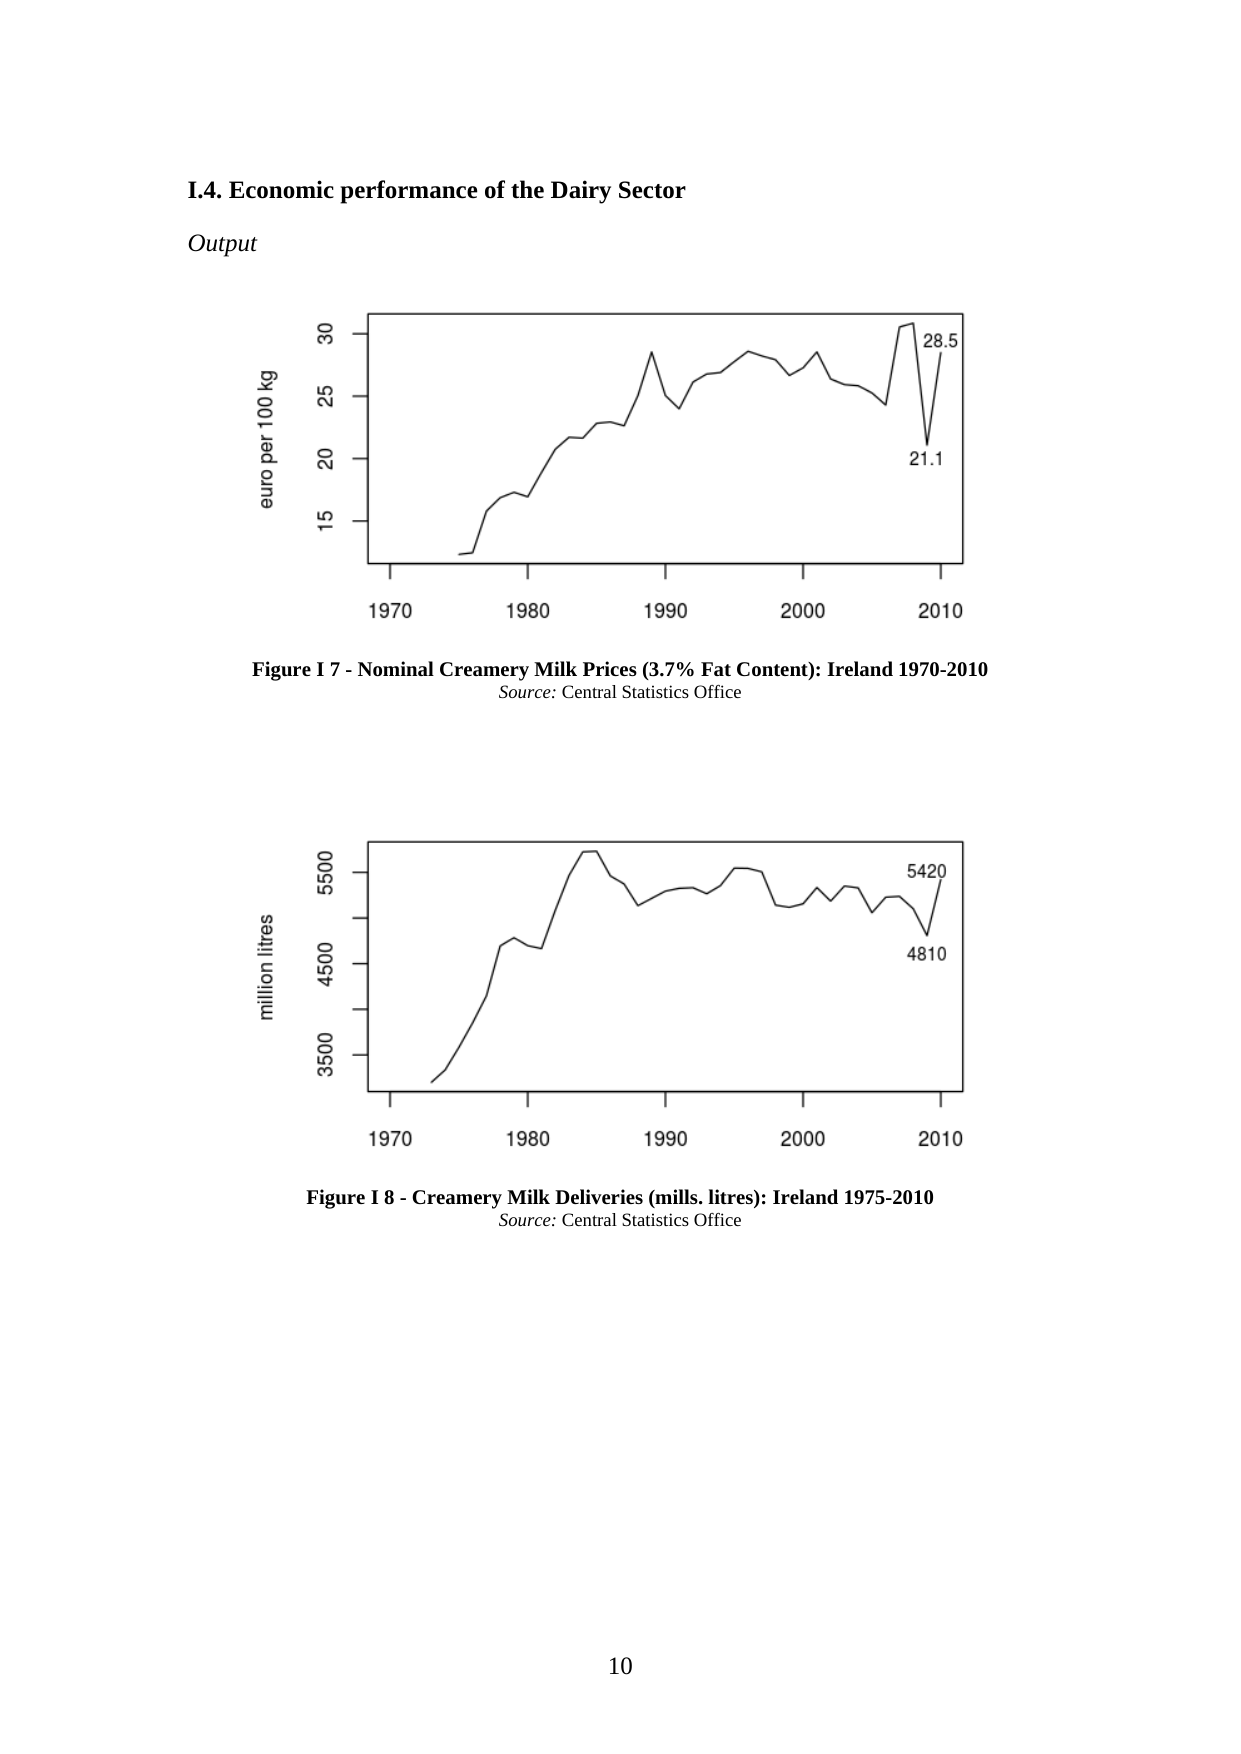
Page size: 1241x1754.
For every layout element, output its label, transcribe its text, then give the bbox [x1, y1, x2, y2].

subtitle Economic performance of the Dairy Sector [187, 175, 1053, 203]
text Output [187, 228, 1053, 257]
text Source: Central Statistics Office [245, 681, 995, 703]
text Figure I 8 - Creamery Milk Deliveries (mills. litres): Ireland 1975-2010 [245, 1185, 995, 1209]
text Source: Central Statistics Office [245, 1209, 995, 1230]
picture [245, 282, 996, 657]
picture [245, 809, 996, 1185]
text Figure I 7 - Nominal Creamery Milk Prices (3.7% Fat Content): Ireland 1970-2010 [245, 657, 995, 681]
